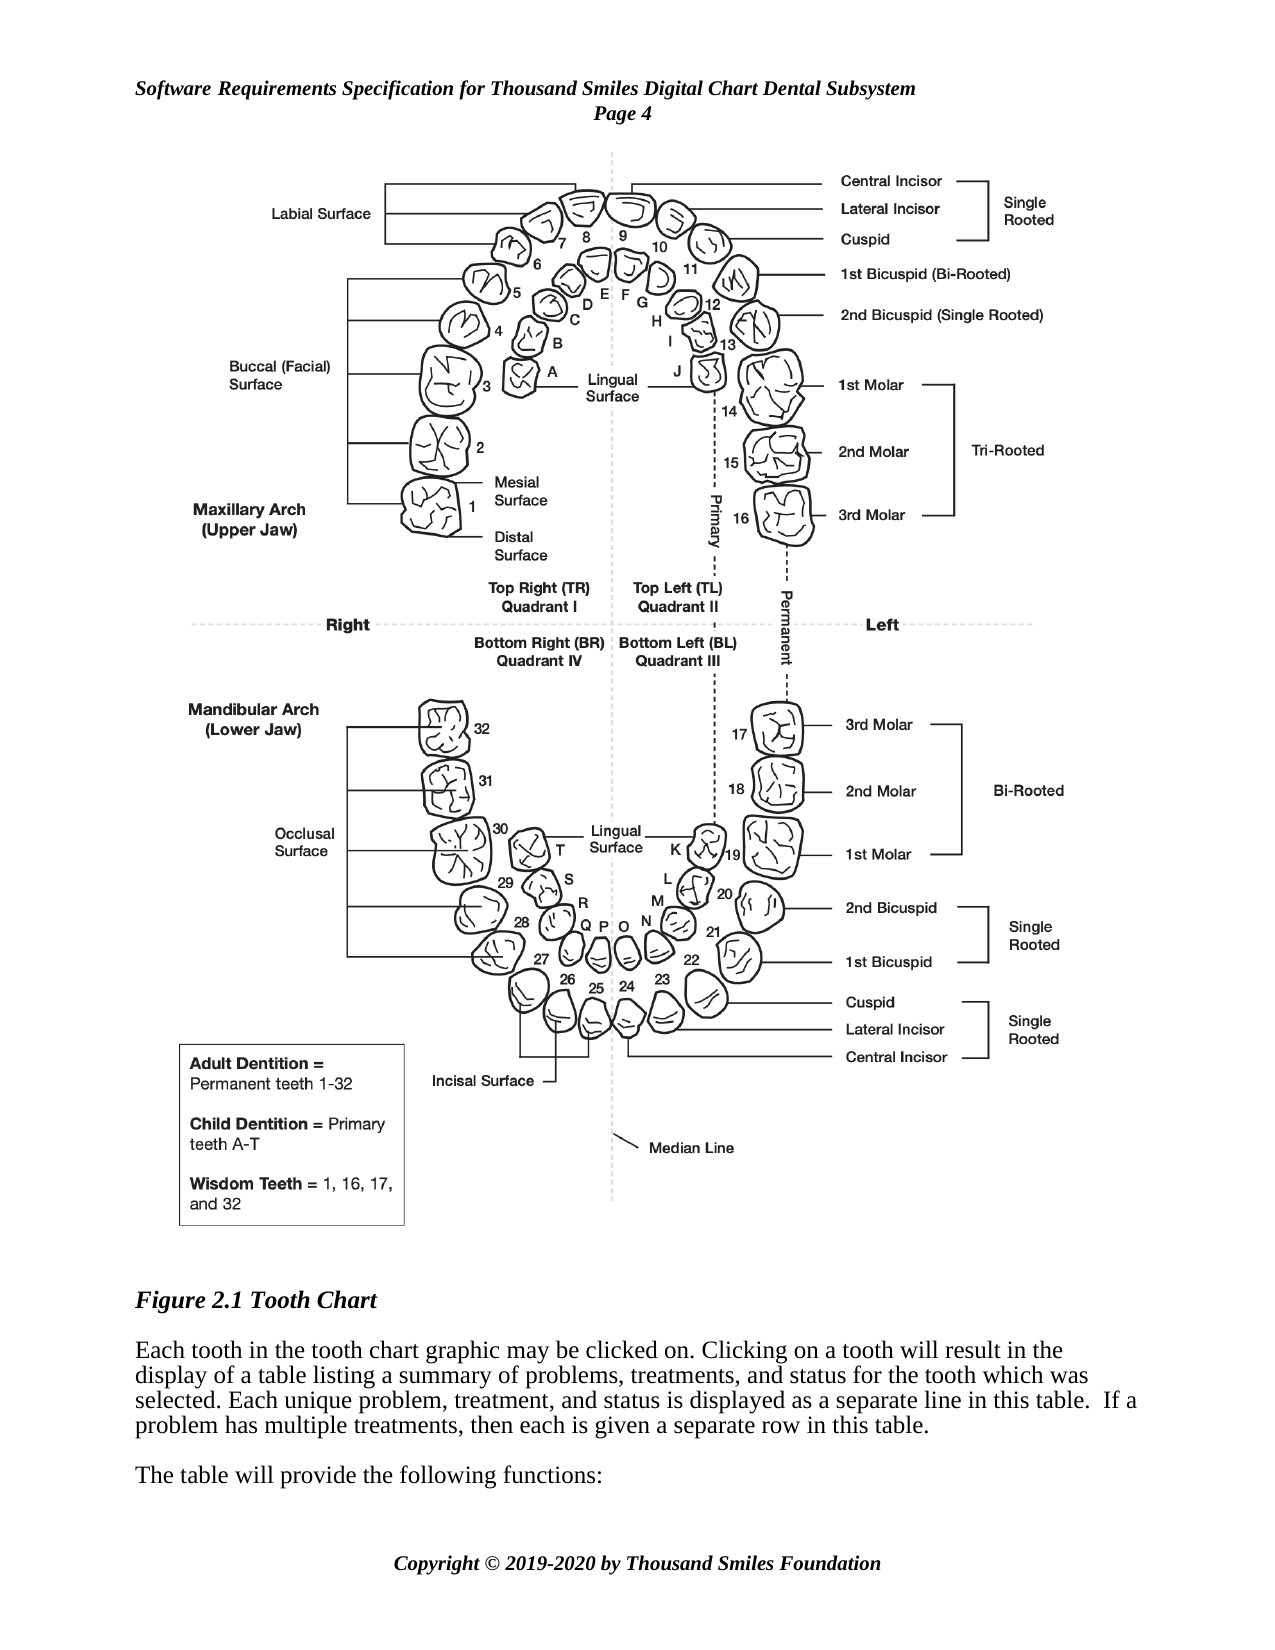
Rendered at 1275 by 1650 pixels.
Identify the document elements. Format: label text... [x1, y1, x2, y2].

text The table will provide the following functions: [135, 1463, 1140, 1488]
text Each tooth in the tooth chart graphic may be clicked on. Clicking on a tooth will result in the display of a table listing a summary of problems, treatments, and status for the tooth which was selected. Each unique problem, treatment, and status is displayed as a separate line in this table. If a problem has multiple treatments, then each is given a separate row in this table. [135, 1338, 1140, 1438]
picture [135, 150, 1140, 1239]
text Figure 2.1 Tooth Chart [135, 1288, 1140, 1313]
